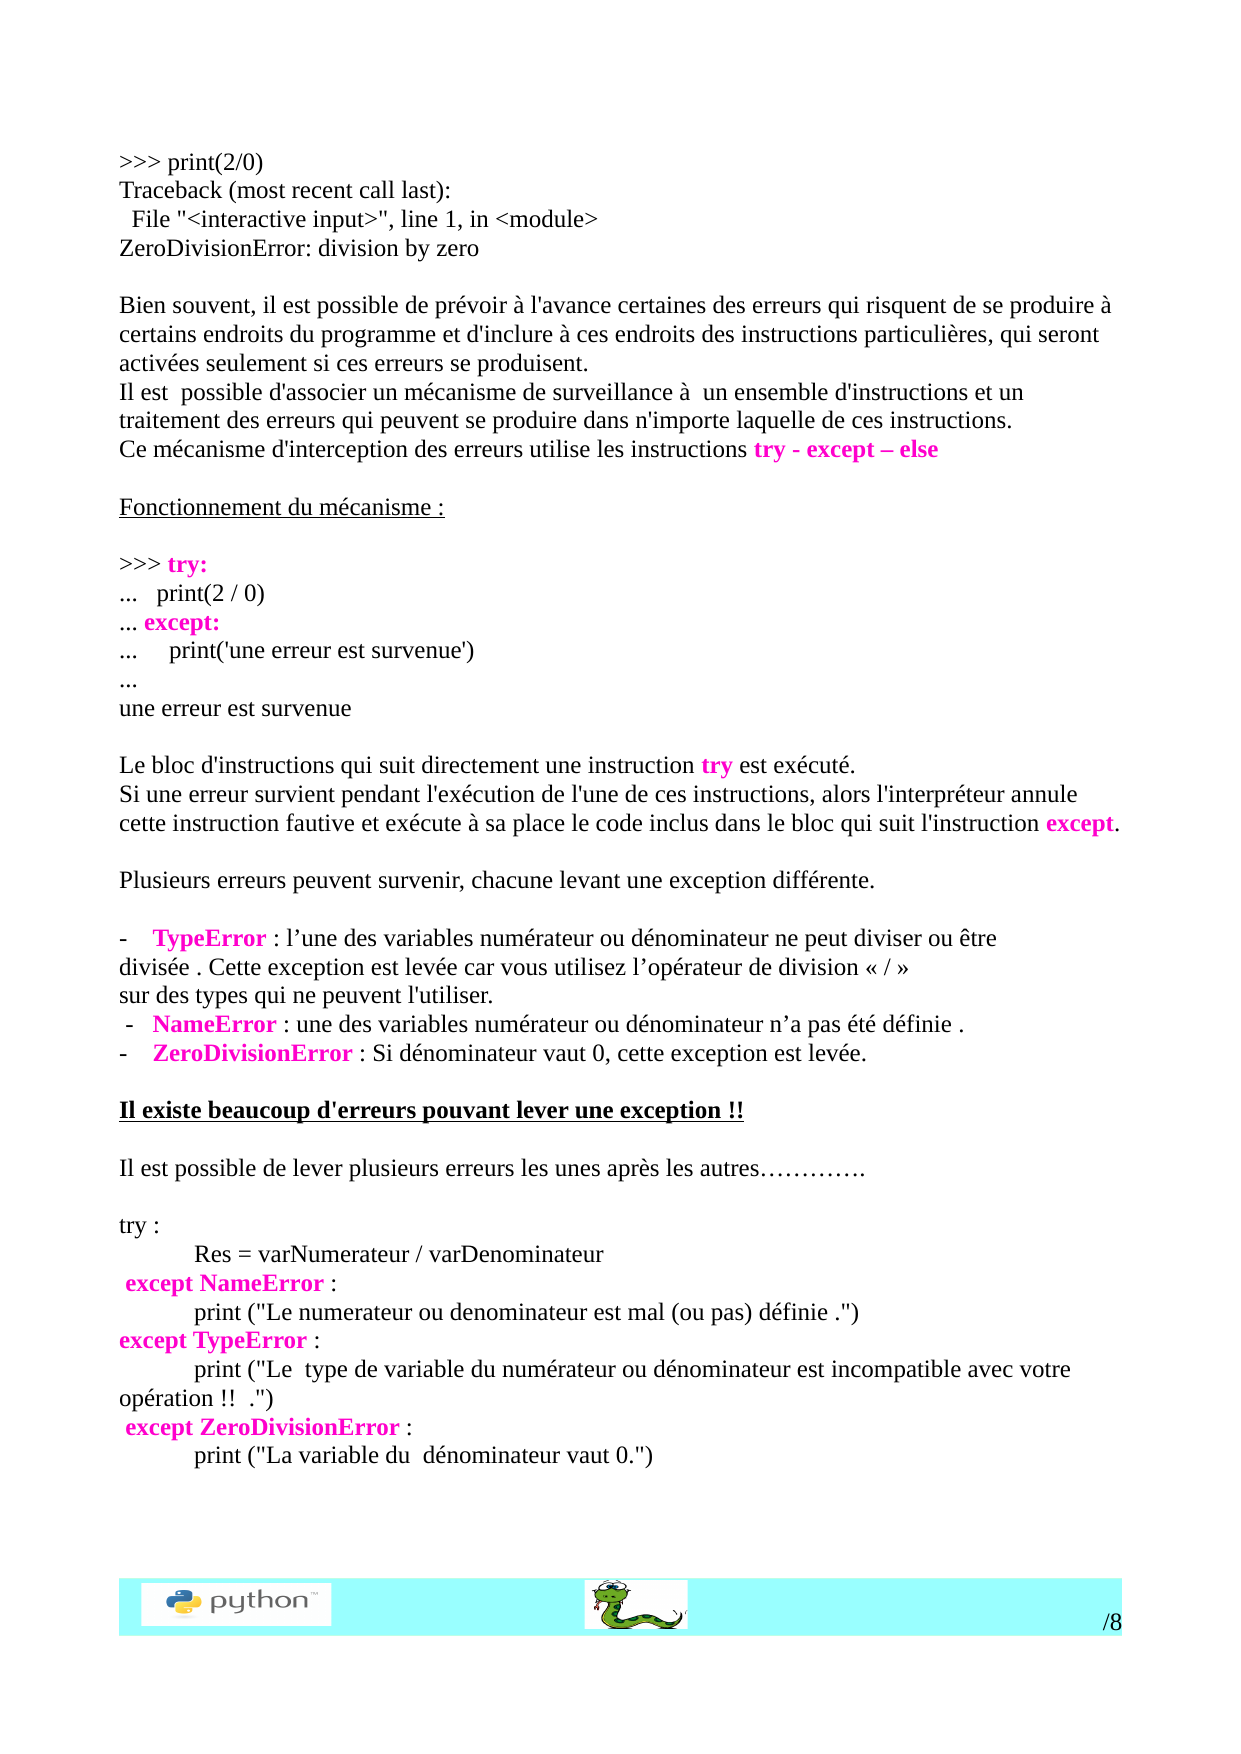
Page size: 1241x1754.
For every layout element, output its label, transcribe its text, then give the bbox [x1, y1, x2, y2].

text try : [119, 1211, 1122, 1239]
text Res = varNumerateur / varDenominateur [119, 1239, 1122, 1268]
text Il est possible d'associer un mécanisme de surveillance à un ensemble d'instructions et un traitement des erreurs qui peuvent se produire dans n'importe laquelle de ces instructions. [119, 377, 1122, 434]
text - NameError : une des variables numérateur ou dénominateur n’a pas été définie . [119, 1009, 1122, 1038]
text ... except: [119, 607, 1122, 636]
text Ce mécanisme d'interception des erreurs utilise les instructions try - except – else [119, 434, 1122, 463]
text Plusieurs erreurs peuvent survenir, chacune levant une exception différente. [119, 866, 1122, 894]
text except TypeError : [119, 1326, 1122, 1354]
text print ("Le numerateur ou denominateur est mal (ou pas) définie .") [119, 1297, 1122, 1326]
text print ("La variable du dénominateur vaut 0.") [119, 1441, 1122, 1469]
text ... print('une erreur est survenue') [119, 636, 1122, 664]
text Il est possible de lever plusieurs erreurs les unes après les autres…………. [119, 1153, 1122, 1182]
text une erreur est survenue [119, 693, 1122, 722]
picture [141, 1583, 332, 1626]
text Si une erreur survient pendant l'exécution de l'une de ces instructions, alors l'interpréteur annule cette instruction fautive et exécute à sa place le code inclus dans le bloc qui suit l'instruction except. [119, 779, 1122, 837]
text Traceback (most recent call last): [119, 176, 1122, 204]
text - ZeroDivisionError : Si dénominateur vaut 0, cette exception est levée. [119, 1038, 1122, 1067]
text sur des types qui ne peuvent l'utiliser. [119, 981, 1122, 1009]
text >>> print(2/0) [119, 147, 1122, 176]
text File "<interactive input>", line 1, in <module> [119, 204, 1122, 233]
text ... print(2 / 0) [119, 578, 1122, 607]
text - TypeError : l’une des variables numérateur ou dénominateur ne peut diviser ou être [119, 923, 1122, 952]
text Il existe beaucoup d'erreurs pouvant lever une exception !! [119, 1096, 1122, 1124]
text Bien souvent, il est possible de prévoir à l'avance certaines des erreurs qui risquent de se produire à certains endroits du programme et d'inclure à ces endroits des instructions particulières, qui seront activées seulement si ces erreurs se produisent. [119, 291, 1122, 377]
text Le bloc d'instructions qui suit directement une instruction try est exécuté. [119, 751, 1122, 779]
text ZeroDivisionError: division by zero [119, 233, 1122, 262]
text except NameError : [119, 1268, 1122, 1297]
picture [584, 1580, 688, 1629]
text except ZeroDivisionError : [119, 1412, 1122, 1441]
text >>> try: [119, 549, 1122, 578]
text print ("Le type de variable du numérateur ou dénominateur est incompatible avec votre opération !! .") [119, 1354, 1122, 1412]
text ... [119, 664, 1122, 693]
text divisée . Cette exception est levée car vous utilisez l’opérateur de division « / » [119, 952, 1122, 981]
text Fonctionnement du mécanisme : [119, 492, 1122, 521]
